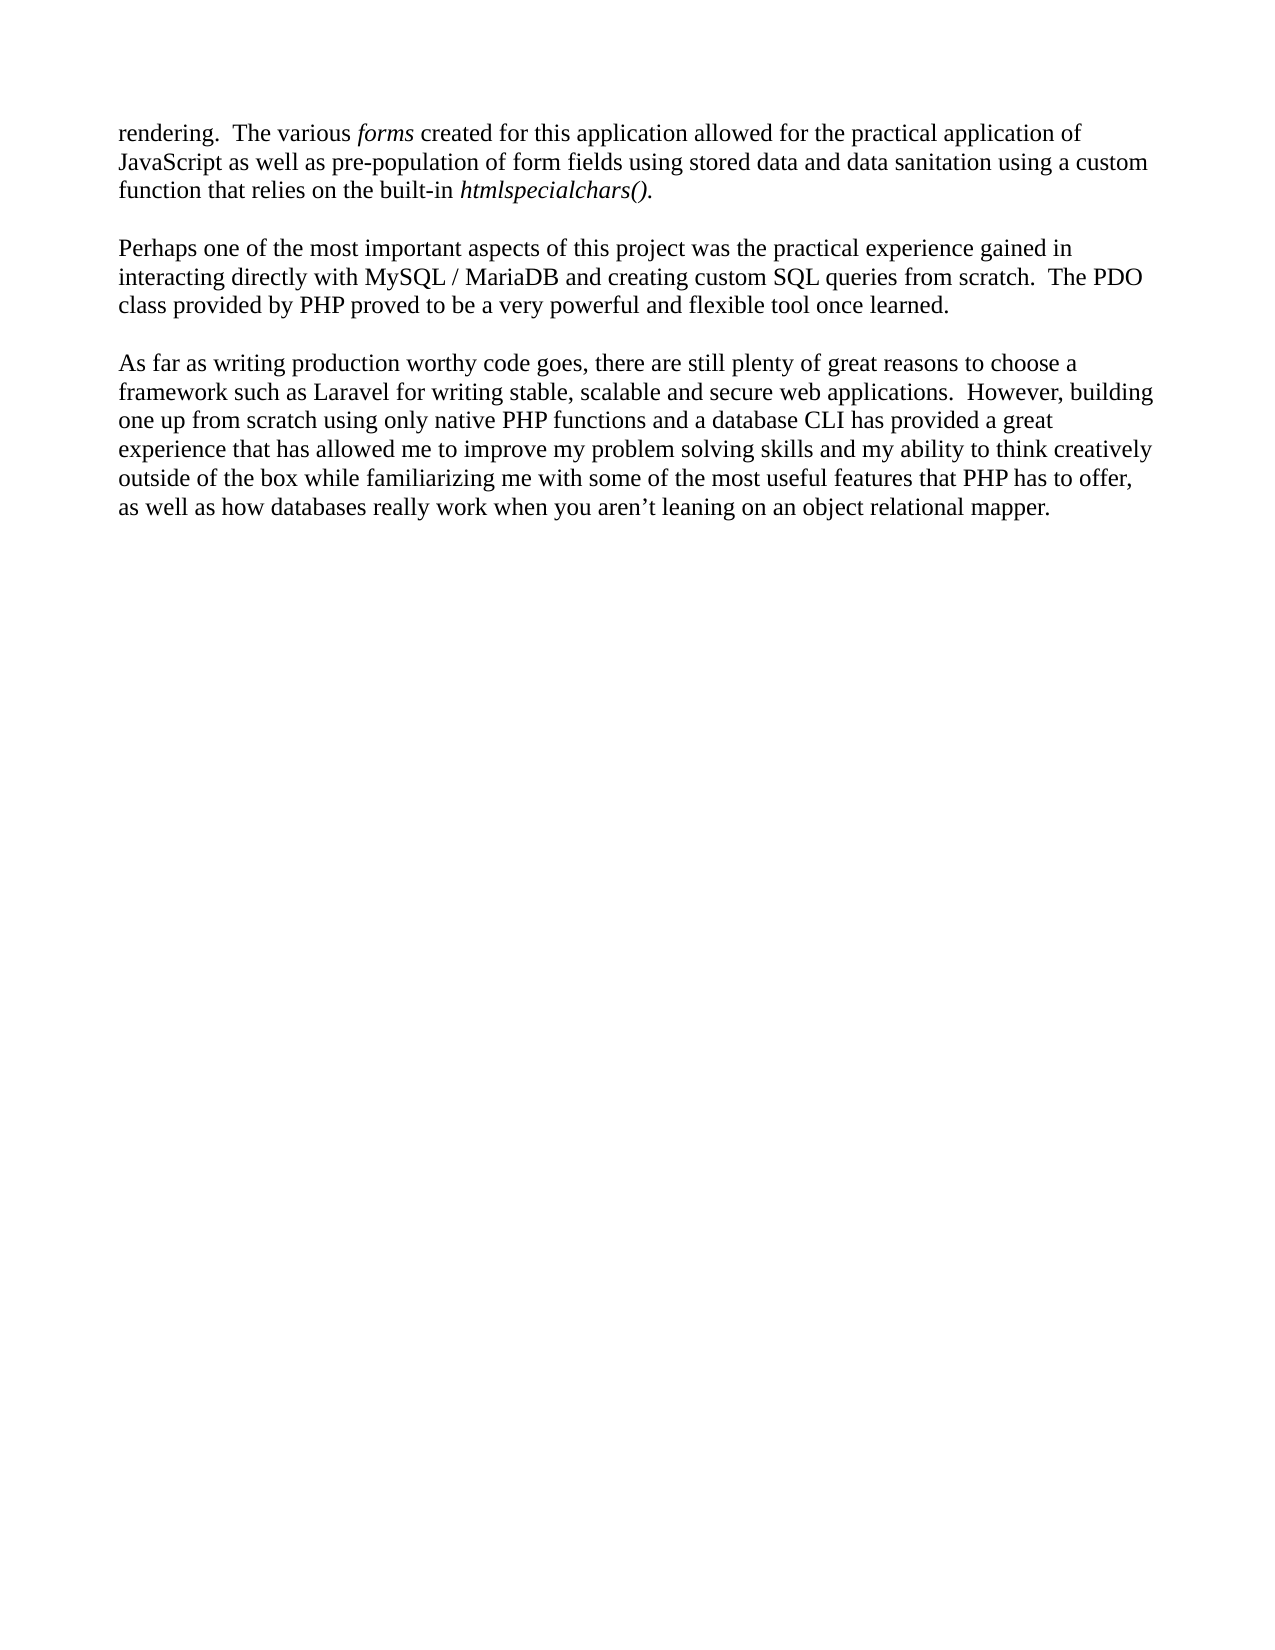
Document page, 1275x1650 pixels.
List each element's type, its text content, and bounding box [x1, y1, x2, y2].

text As far as writing production worthy code goes, there are still plenty of great reasons to choose a framework such as Laravel for writing stable, scalable and secure web applications. However, building one up from scratch using only native PHP functions and a database CLI has provided a great experience that has allowed me to improve my problem solving skills and my ability to think creatively outside of the box while familiarizing me with some of the most useful features that PHP has to offer, as well as how databases really work when you aren’t leaning on an object relational mapper. [118, 348, 1157, 521]
text Perhaps one of the most important aspects of this project was the practical experience gained in interacting directly with MySQL / MariaDB and creating custom SQL queries from scratch. The PDO class provided by PHP proved to be a very powerful and flexible tool once learned. [118, 233, 1157, 319]
text rendering. The various forms created for this application allowed for the practical application of JavaScript as well as pre-population of form fields using stored data and data sanitation using a custom function that relies on the built-in htmlspecialchars(). [118, 118, 1157, 204]
